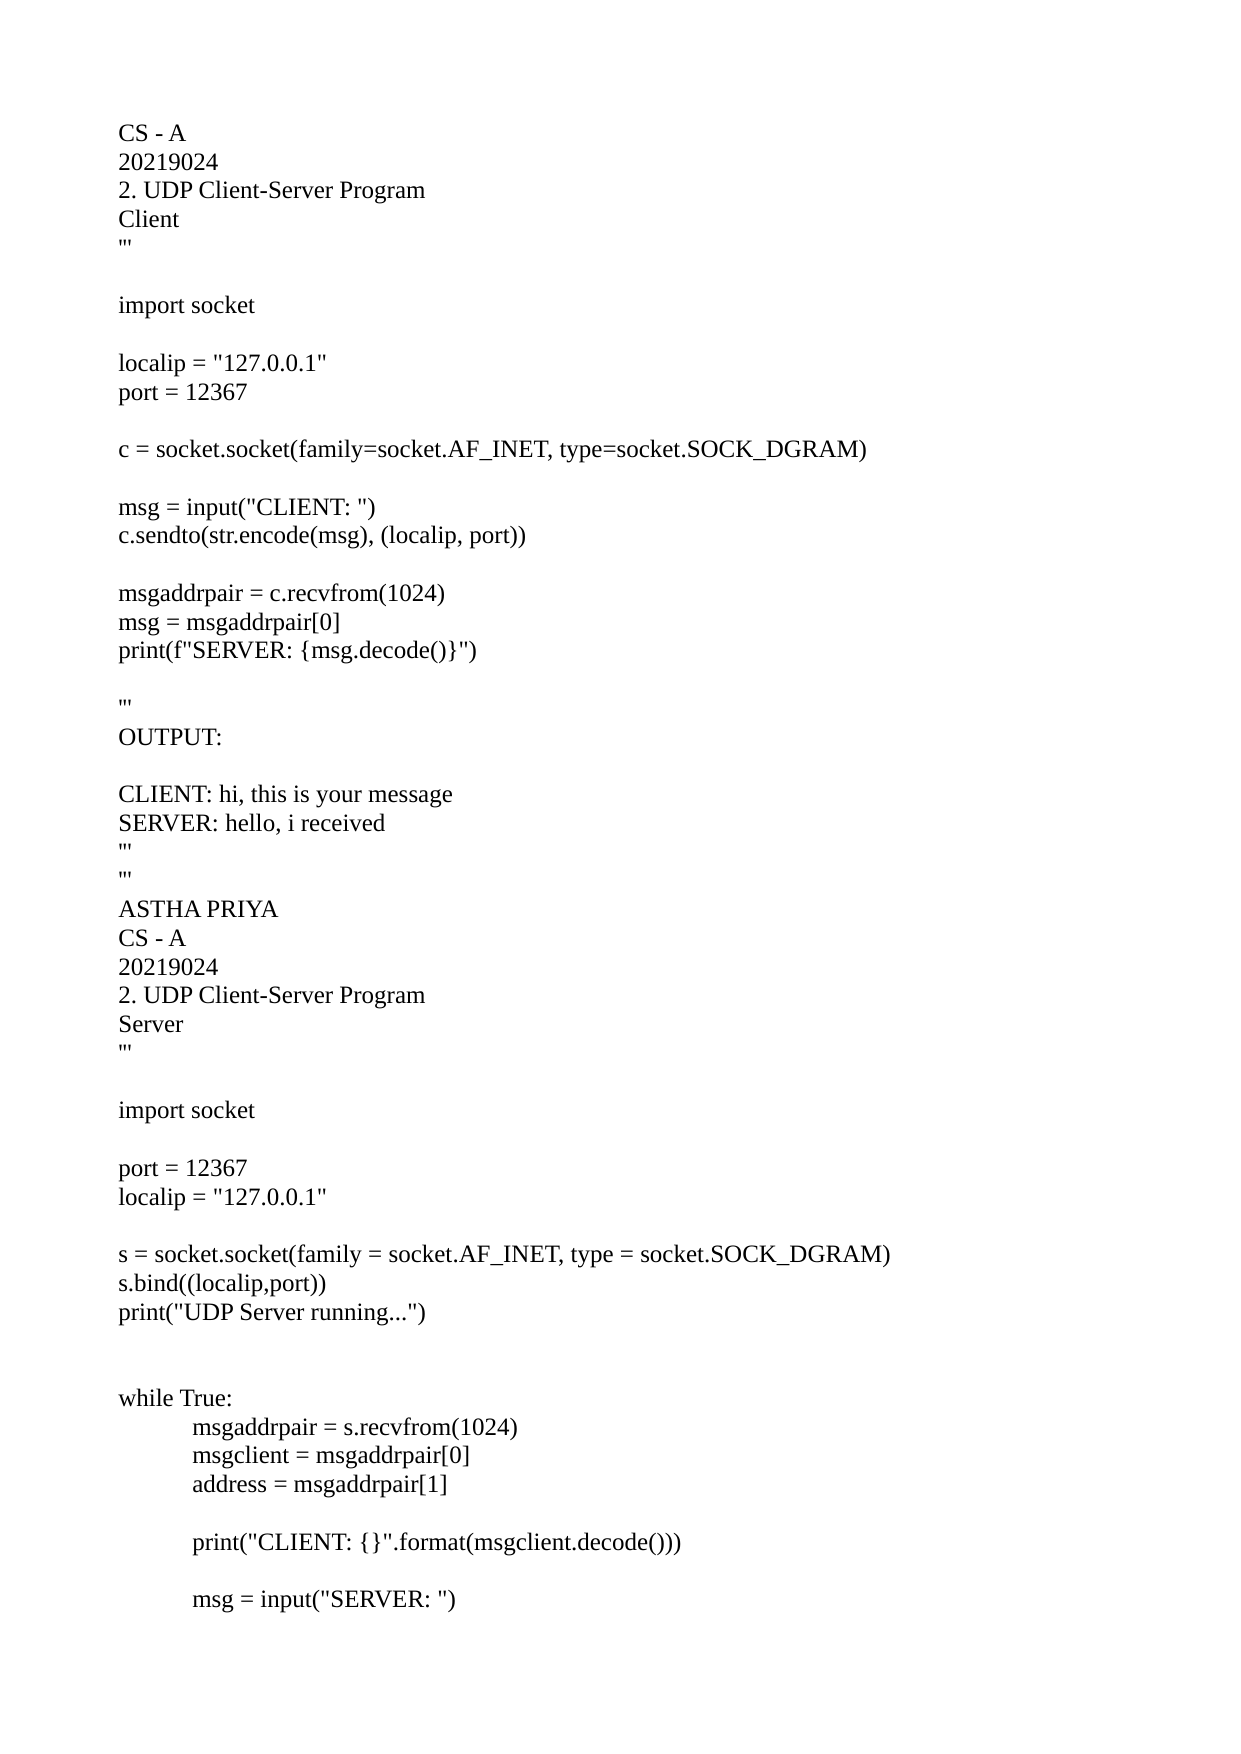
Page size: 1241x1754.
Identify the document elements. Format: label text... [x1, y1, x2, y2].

text Server [118, 1009, 1122, 1038]
text CS - A [118, 923, 1122, 952]
text address = msgaddrpair[1] [118, 1469, 1122, 1498]
text msgclient = msgaddrpair[0] [118, 1441, 1122, 1469]
text print(f"SERVER: {msg.decode()}") [118, 636, 1122, 664]
text OUTPUT: [118, 722, 1122, 751]
text localip = "127.0.0.1" [118, 348, 1122, 377]
text while True: [118, 1383, 1122, 1412]
text ''' [118, 837, 1122, 866]
text s = socket.socket(family = socket.AF_INET, type = socket.SOCK_DGRAM) [118, 1239, 1122, 1268]
text c = socket.socket(family=socket.AF_INET, type=socket.SOCK_DGRAM) [118, 434, 1122, 463]
text 20219024 [118, 952, 1122, 981]
text msgaddrpair = c.recvfrom(1024) [118, 578, 1122, 607]
text ''' [118, 233, 1122, 262]
text c.sendto(str.encode(msg), (localip, port)) [118, 521, 1122, 549]
text CS - A [118, 118, 1122, 147]
text import socket [118, 291, 1122, 319]
text CLIENT: hi, this is your message [118, 779, 1122, 808]
text ''' [118, 866, 1122, 894]
text import socket [118, 1096, 1122, 1124]
text ''' [118, 693, 1122, 722]
text msgaddrpair = s.recvfrom(1024) [118, 1412, 1122, 1441]
text msg = msgaddrpair[0] [118, 607, 1122, 636]
text ''' [118, 1038, 1122, 1067]
text print("UDP Server running...") [118, 1297, 1122, 1326]
text port = 12367 [118, 377, 1122, 406]
text ASTHA PRIYA [118, 894, 1122, 923]
text Client [118, 204, 1122, 233]
text msg = input("SERVER: ") [118, 1584, 1122, 1613]
text 2. UDP Client-Server Program [118, 176, 1122, 204]
text 2. UDP Client-Server Program [118, 981, 1122, 1009]
text print("CLIENT: {}".format(msgclient.decode())) [118, 1527, 1122, 1556]
text SERVER: hello, i received [118, 808, 1122, 837]
text localip = "127.0.0.1" [118, 1182, 1122, 1211]
text 20219024 [118, 147, 1122, 176]
text msg = input("CLIENT: ") [118, 492, 1122, 521]
text port = 12367 [118, 1153, 1122, 1182]
text s.bind((localip,port)) [118, 1268, 1122, 1297]
